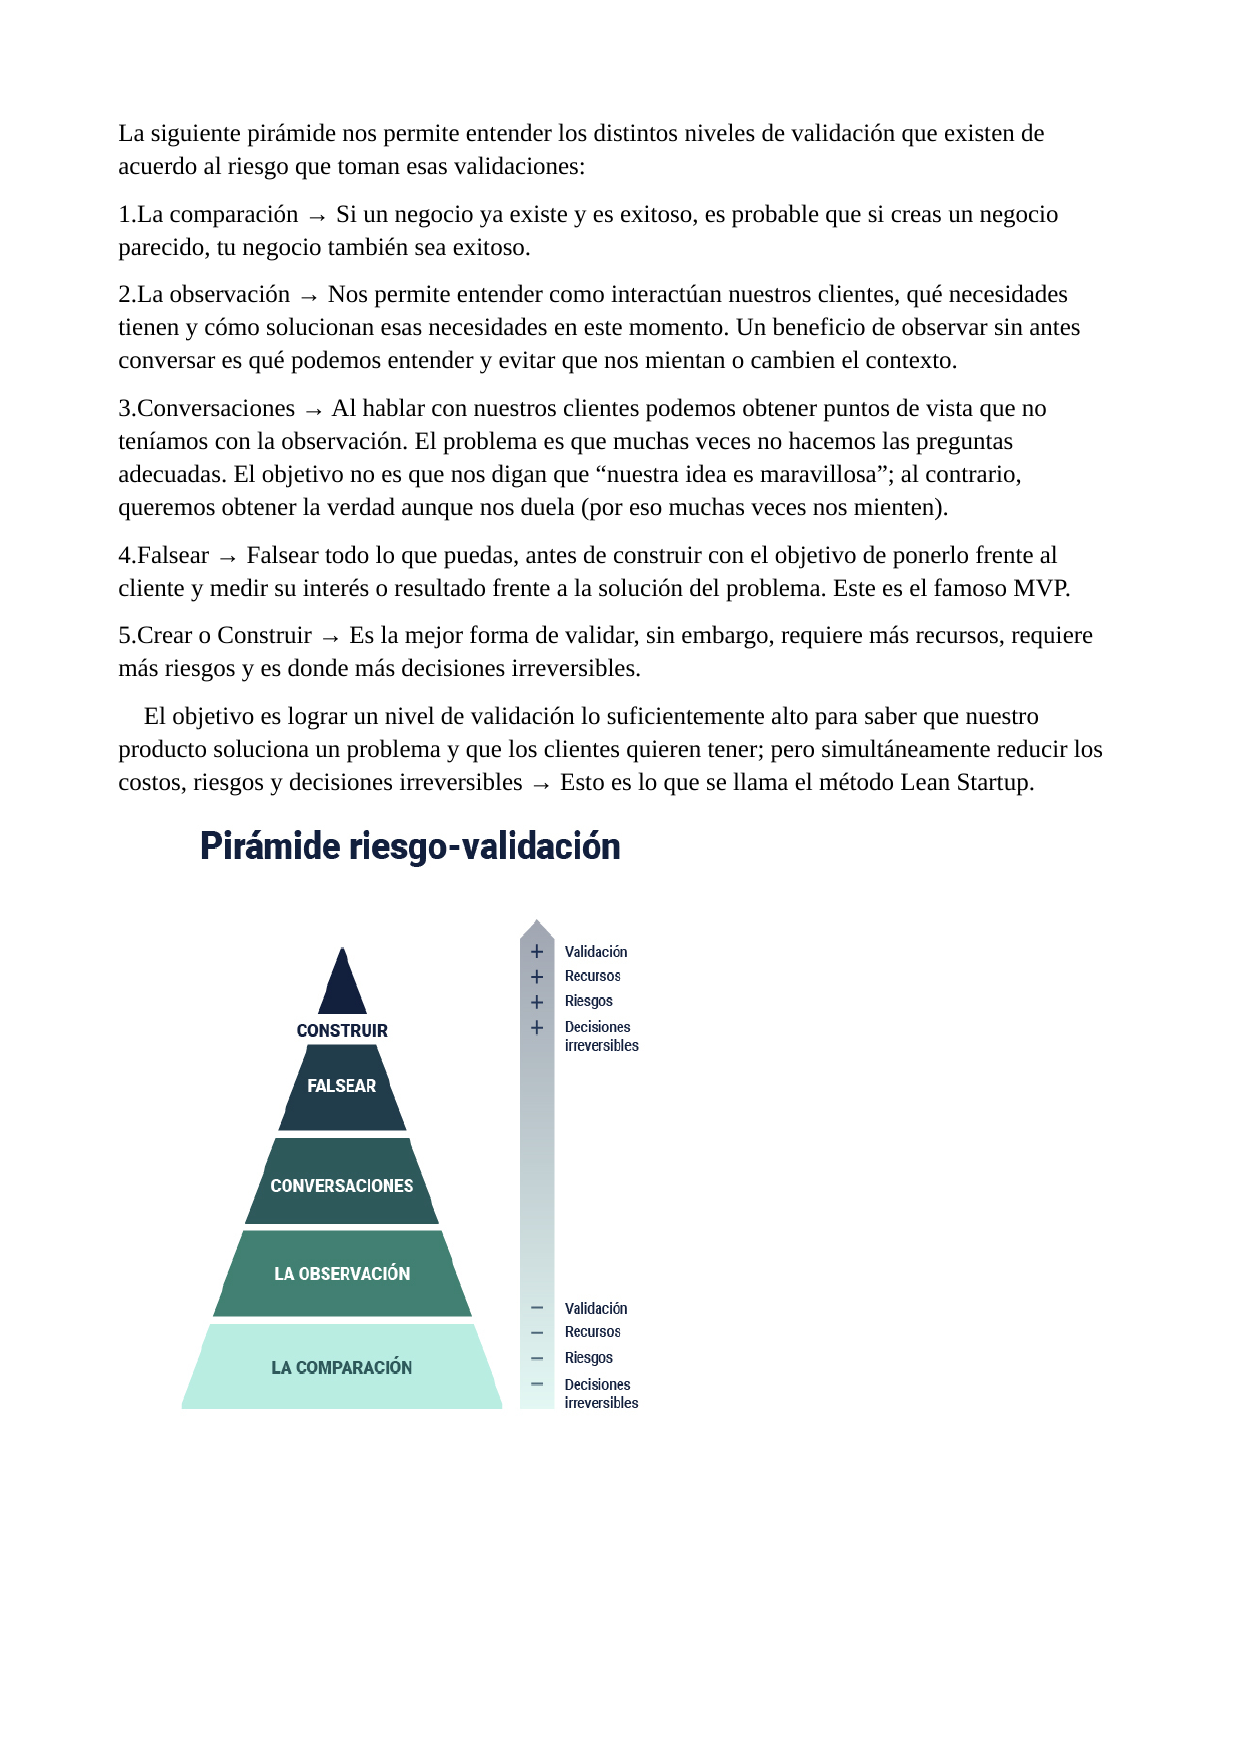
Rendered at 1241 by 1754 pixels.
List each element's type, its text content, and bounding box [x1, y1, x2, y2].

list La observación → Nos permite entender como interactúan nuestros clientes, qué necesidades tienen y cómo solucionan esas necesidades en este momento. Un beneficio de observar sin antes conversar es qué podemos entender y evitar que nos mientan o cambien el contexto. [118, 279, 1122, 374]
text La siguiente pirámide nos permite entender los distintos niveles de validación que existen de acuerdo al riesgo que toman esas validaciones: [118, 118, 1122, 180]
list La comparación → Si un negocio ya existe y es exitoso, es probable que si creas un negocio parecido, tu negocio también sea exitoso. [118, 199, 1122, 261]
list Conversaciones → Al hablar con nuestros clientes podemos obtener puntos de vista que no teníamos con la observación. El problema es que muchas veces no hacemos las preguntas adecuadas. El objetivo no es que nos digan que “nuestra idea es maravillosa”; al contrario, queremos obtener la verdad aunque nos duela (por eso muchas veces nos mienten). [118, 393, 1122, 521]
picture [118, 814, 703, 1422]
text 💡 El objetivo es lograr un nivel de validación lo suficientemente alto para saber que nuestro producto soluciona un problema y que los clientes quieren tener; pero simultáneamente reducir los costos, riesgos y decisiones irreversibles → Esto es lo que se llama el método Lean Startup. [118, 701, 1122, 796]
list Crear o Construir → Es la mejor forma de validar, sin embargo, requiere más recursos, requiere más riesgos y es donde más decisiones irreversibles. [118, 620, 1122, 682]
list Falsear → Falsear todo lo que puedas, antes de construir con el objetivo de ponerlo frente al cliente y medir su interés o resultado frente a la solución del problema. Este es el famoso MVP. [118, 540, 1122, 601]
